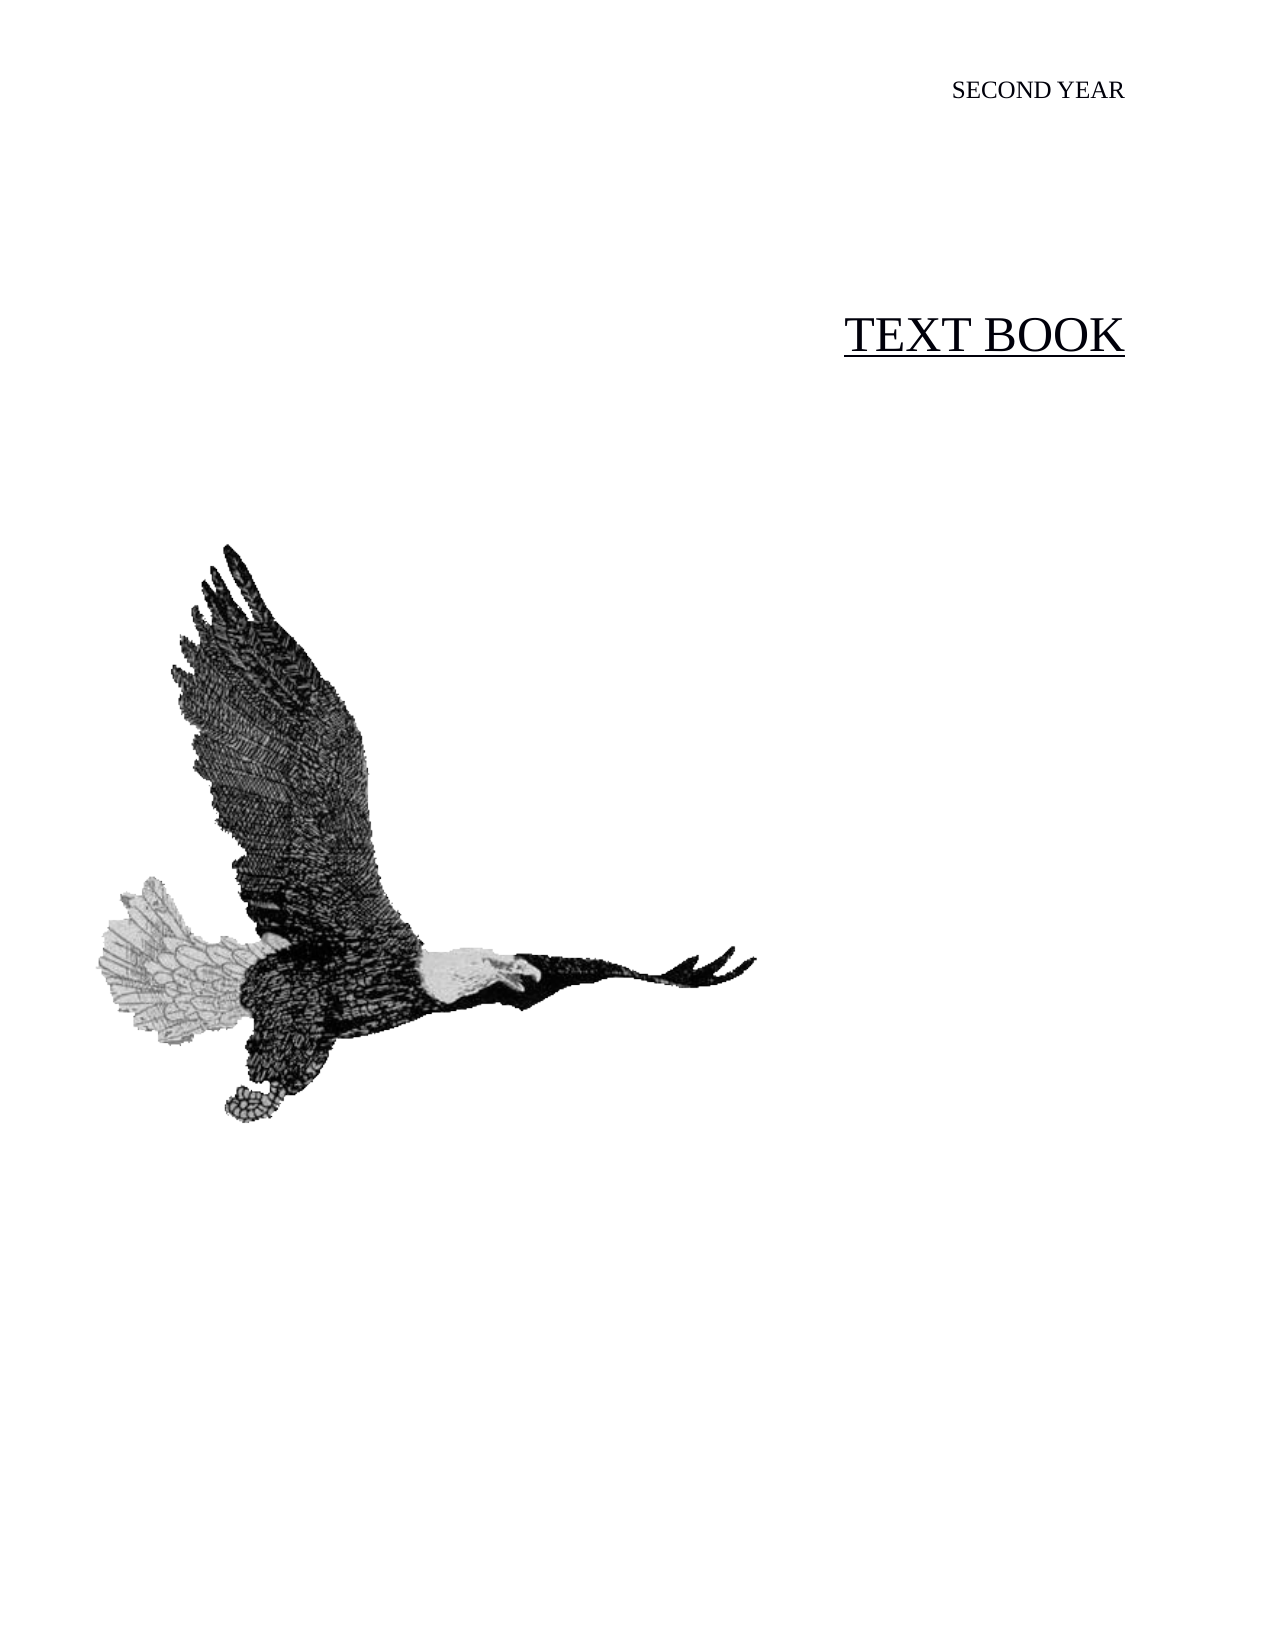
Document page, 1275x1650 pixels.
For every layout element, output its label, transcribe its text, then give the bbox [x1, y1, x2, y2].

text SECOND YEAR [150, 75, 1125, 104]
picture [87, 537, 763, 1132]
text TEXT BOOK [150, 305, 1125, 362]
